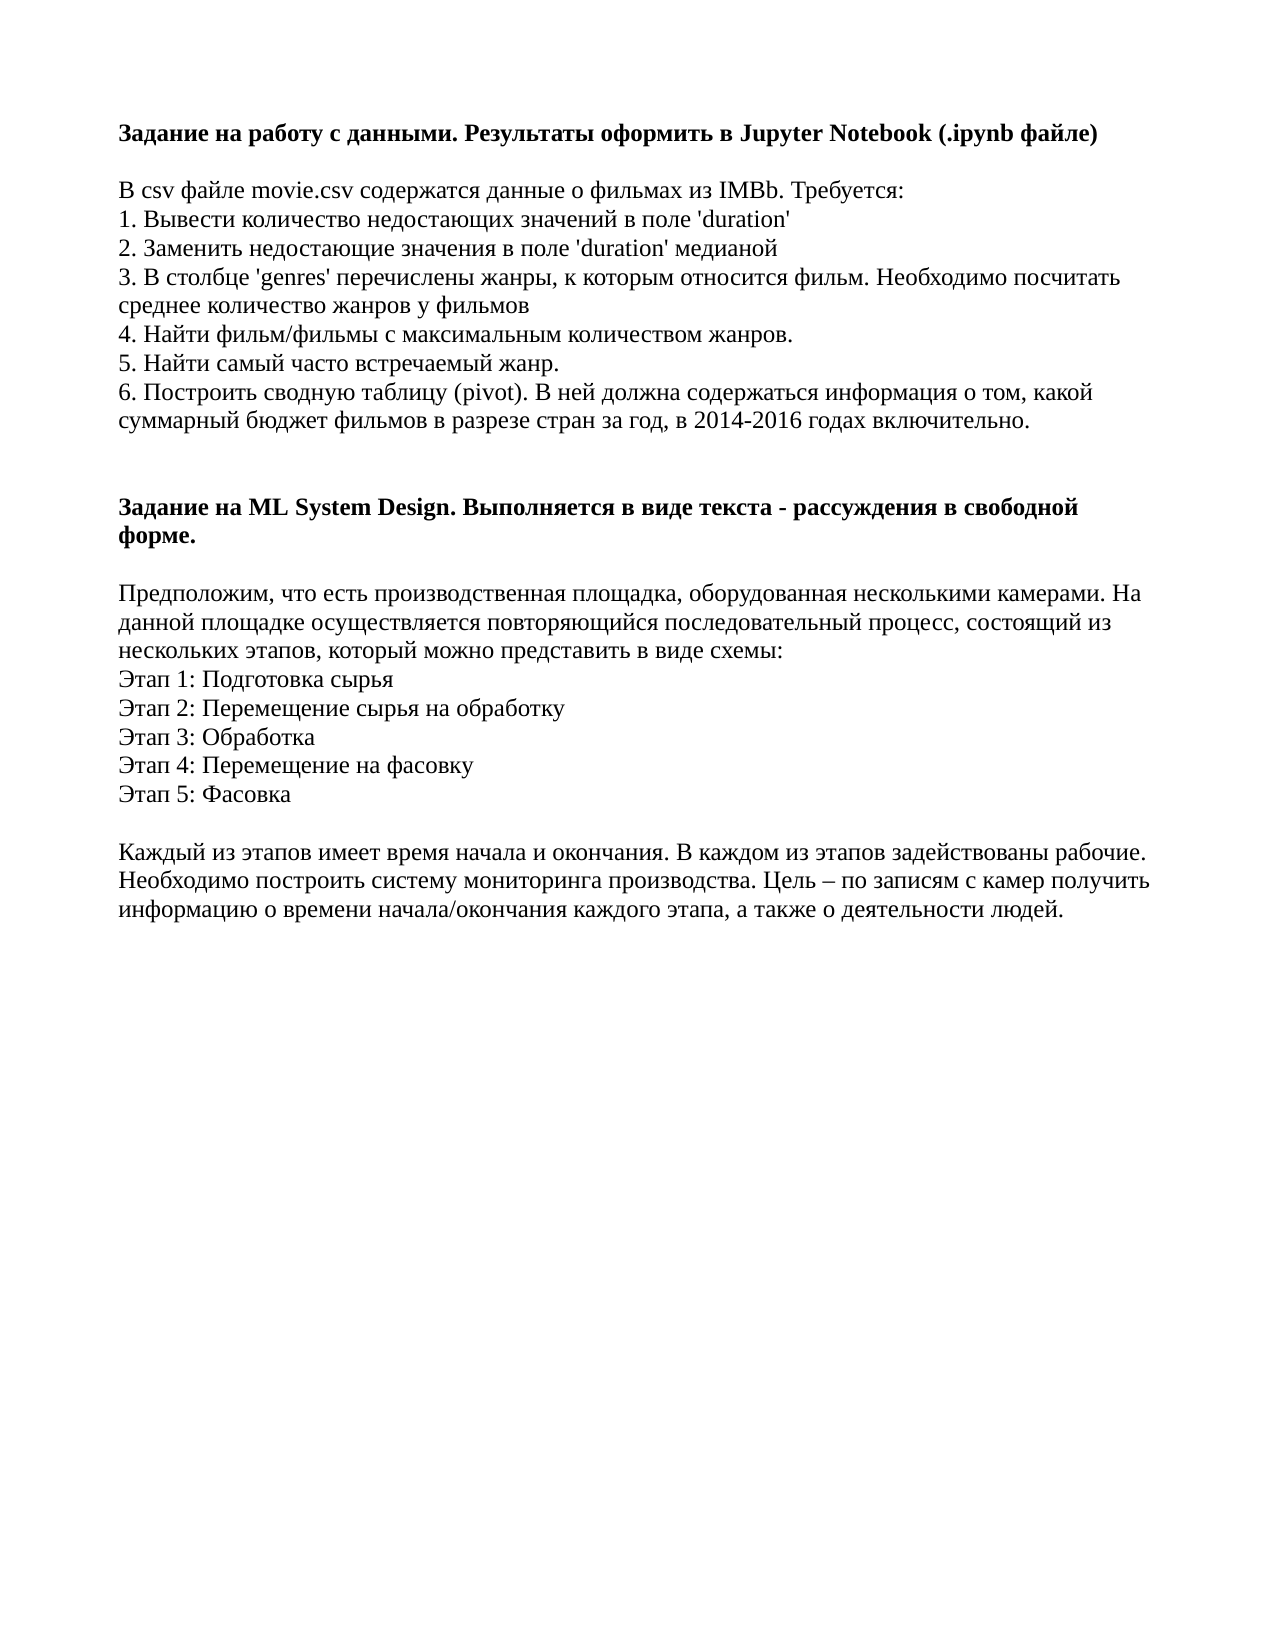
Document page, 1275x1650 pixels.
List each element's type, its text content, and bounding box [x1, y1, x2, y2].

text 4. Найти фильм/фильмы с максимальным количеством жанров. [118, 319, 1157, 348]
text Этап 5: Фасовка [118, 779, 1157, 808]
text Необходимо построить систему мониторинга производства. Цель – по записям с камер получить информацию о времени начала/окончания каждого этапа, а также о деятельности людей. [118, 866, 1157, 923]
text Этап 3: Обработка [118, 722, 1157, 751]
text 5. Найти самый часто встречаемый жанр. [118, 348, 1157, 377]
text Этап 1: Подготовка сырья [118, 664, 1157, 693]
text 2. Заменить недостающие значения в поле 'duration' медианой [118, 233, 1157, 262]
text Этап 2: Перемещение сырья на обработку [118, 693, 1157, 722]
text Этап 4: Перемещение на фасовку [118, 751, 1157, 779]
text В csv файле movie.csv содержатся данные о фильмах из IMBb. Требуется: [118, 176, 1157, 204]
text 1. Вывести количество недостающих значений в поле 'duration' [118, 204, 1157, 233]
text Предположим, что есть производственная площадка, оборудованная несколькими камерами. На данной площадке осуществляется повторяющийся последовательный процесс, состоящий из нескольких этапов, который можно представить в виде схемы: [118, 578, 1157, 664]
text Каждый из этапов имеет время начала и окончания. В каждом из этапов задействованы рабочие. [118, 837, 1157, 866]
text 3. В столбце 'genres' перечислены жанры, к которым относится фильм. Необходимо посчитать среднее количество жанров у фильмов [118, 262, 1157, 319]
text 6. Построить сводную таблицу (pivot). В ней должна содержаться информация о том, какой суммарный бюджет фильмов в разрезе стран за год, в 2014-2016 годах включительно. [118, 377, 1157, 434]
text Задание на ML System Design. Выполняется в виде текста - рассуждения в свободной форме. [118, 492, 1157, 549]
text Задание на работу с данными. Результаты оформить в Jupyter Notebook (.ipynb файле) [118, 118, 1157, 147]
